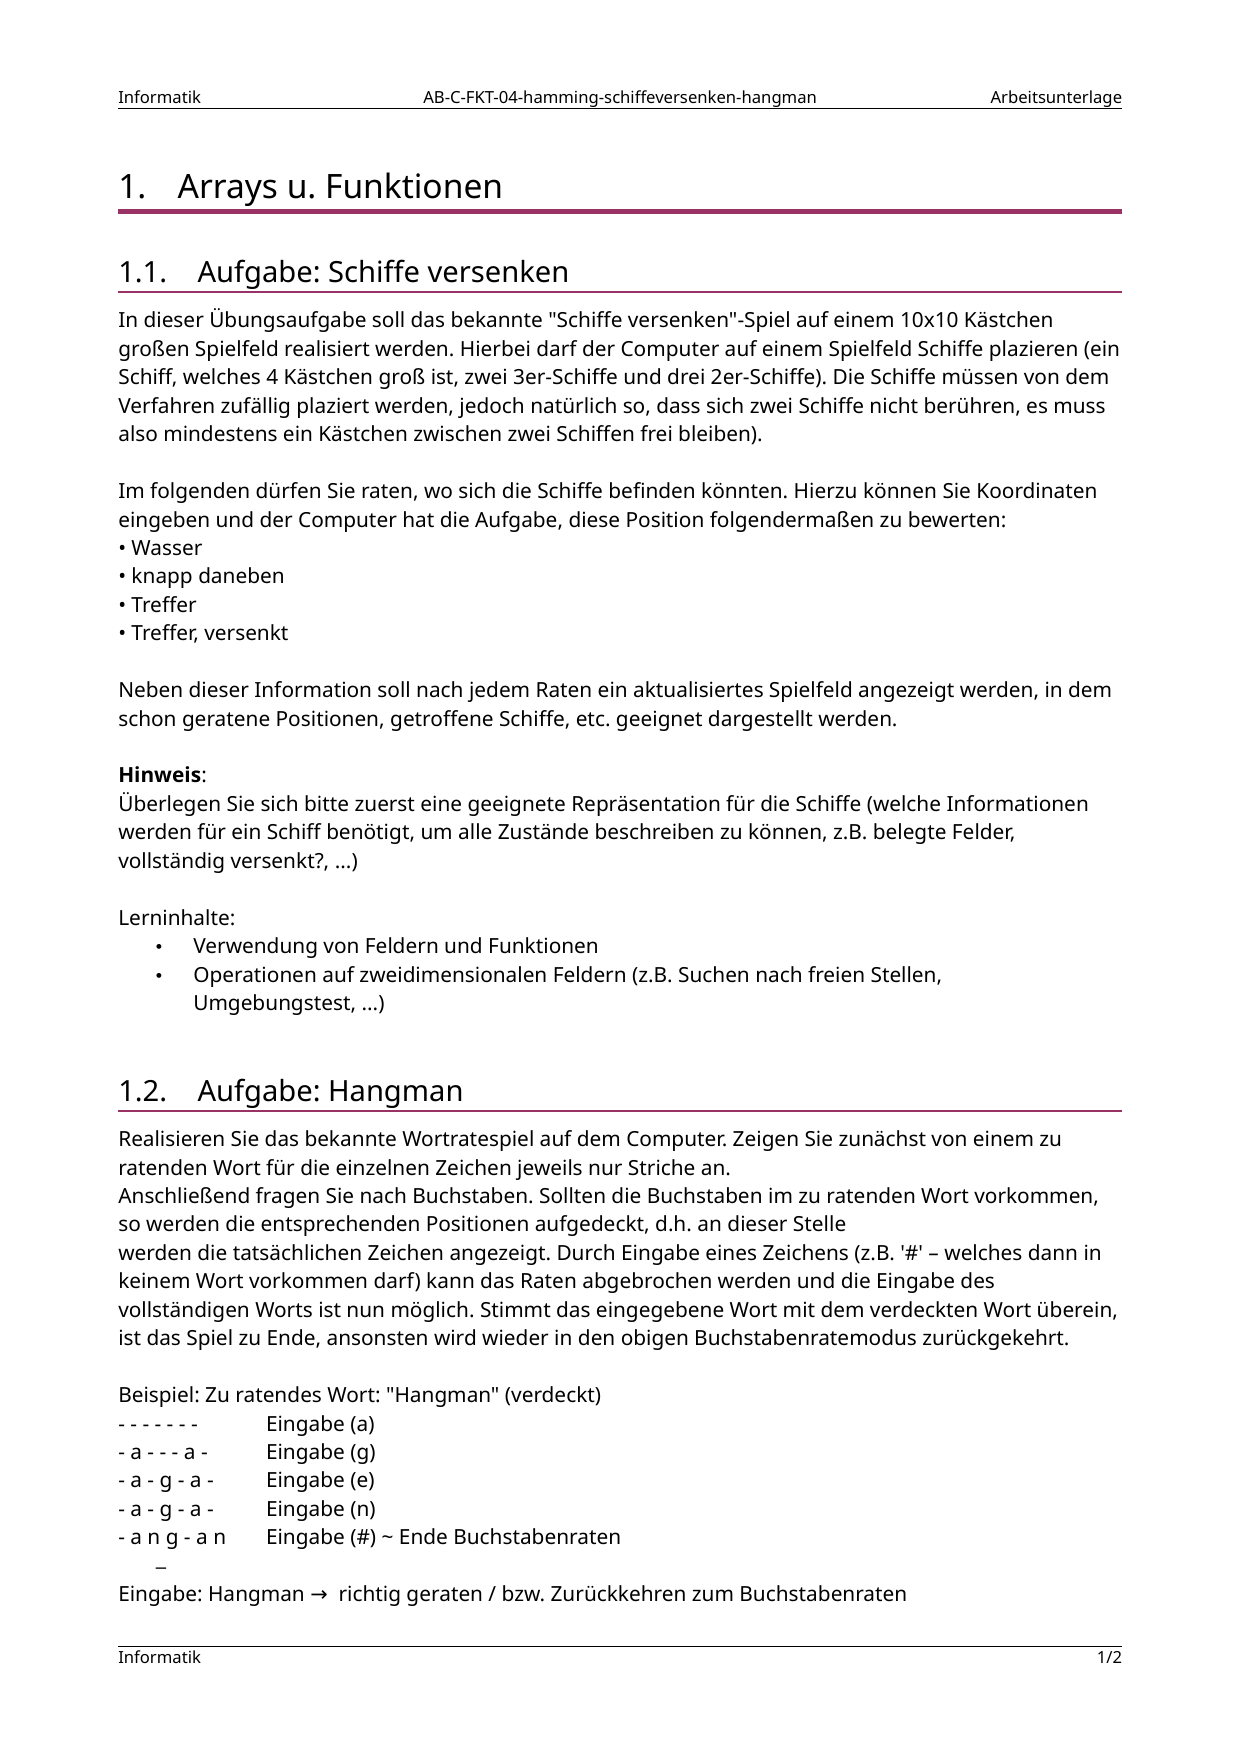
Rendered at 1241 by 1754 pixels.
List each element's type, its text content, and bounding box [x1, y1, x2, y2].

subtitle Aufgabe: Hangman [118, 1070, 1122, 1110]
text • knapp daneben [118, 562, 1122, 590]
text Realisieren Sie das bekannte Wortratespiel auf dem Computer. Zeigen Sie zunächst von einem zu ratenden Wort für die einzelnen Zeichen jeweils nur Striche an. [118, 1124, 1122, 1181]
text Eingabe: Hangman → richtig geraten / bzw. Zurückkehren zum Buchstabenraten [118, 1579, 1122, 1608]
text • Wasser [118, 533, 1122, 562]
text Beispiel: Zu ratendes Wort: "Hangman" (verdeckt) [118, 1380, 1122, 1409]
text Hinweis: [118, 761, 1122, 789]
text In dieser Übungsaufgabe soll das bekannte "Schiffe versenken"-Spiel auf einem 10x10 Kästchen großen Spielfeld realisiert werden. Hierbei darf der Computer auf einem Spielfeld Schiffe plazieren (ein Schiff, welches 4 Kästchen groß ist, zwei 3er-Schiffe und drei 2er-Schiffe). Die Schiffe müssen von dem Verfahren zufällig plaziert werden, jedoch natürlich so, dass sich zwei Schiffe nicht berühren, es muss also mindestens ein Kästchen zwischen zwei Schiffen frei bleiben). [118, 306, 1122, 448]
subtitle Arrays u. Funktionen [118, 163, 1122, 209]
text Lerninhalte: [118, 903, 1122, 931]
text Überlegen Sie sich bitte zuerst eine geeignete Repräsentation für die Schiffe (welche Informationen werden für ein Schiff benötigt, um alle Zustände beschreiben zu können, z.B. belegte Felder, vollständig versenkt?, ...) [118, 789, 1122, 874]
subtitle Aufgabe: Schiffe versenken [118, 251, 1122, 291]
text - - - - - - - Eingabe (a) [118, 1409, 1122, 1437]
text • Treffer [118, 590, 1122, 618]
list Operationen auf zweidimensionalen Feldern (z.B. Suchen nach freien Stellen, Umgebungstest, ...) [156, 960, 1122, 1017]
text werden die tatsächlichen Zeichen angezeigt. Durch Eingabe eines Zeichens (z.B. '#' – welches dann in keinem Wort vorkommen darf) kann das Raten abgebrochen werden und die Eingabe des vollständigen Worts ist nun möglich. Stimmt das eingegebene Wort mit dem verdeckten Wort überein, ist das Spiel zu Ende, ansonsten wird wieder in den obigen Buchstabenratemodus zurückgekehrt. [118, 1238, 1122, 1352]
text Anschließend fragen Sie nach Buchstaben. Sollten die Buchstaben im zu ratenden Wort vorkommen, so werden die entsprechenden Positionen aufgedeckt, d.h. an dieser Stelle [118, 1181, 1122, 1238]
text • Treffer, versenkt [118, 618, 1122, 647]
text - a - g - a - Eingabe (n) - a n g - a n Eingabe (#) ~ Ende Buchstabenraten [118, 1494, 1122, 1551]
text Im folgenden dürfen Sie raten, wo sich die Schiffe befinden könnten. Hierzu können Sie Koordinaten eingeben und der Computer hat die Aufgabe, diese Position folgendermaßen zu bewerten: [118, 476, 1122, 533]
text - a - - - a - Eingabe (g) [118, 1437, 1122, 1466]
list Verwendung von Feldern und Funktionen [156, 931, 1122, 960]
text - a - g - a - Eingabe (e) [118, 1466, 1122, 1494]
text Neben dieser Information soll nach jedem Raten ein aktualisiertes Spielfeld angezeigt werden, in dem schon geratene Positionen, getroffene Schiffe, etc. geeignet dargestellt werden. [118, 675, 1122, 732]
